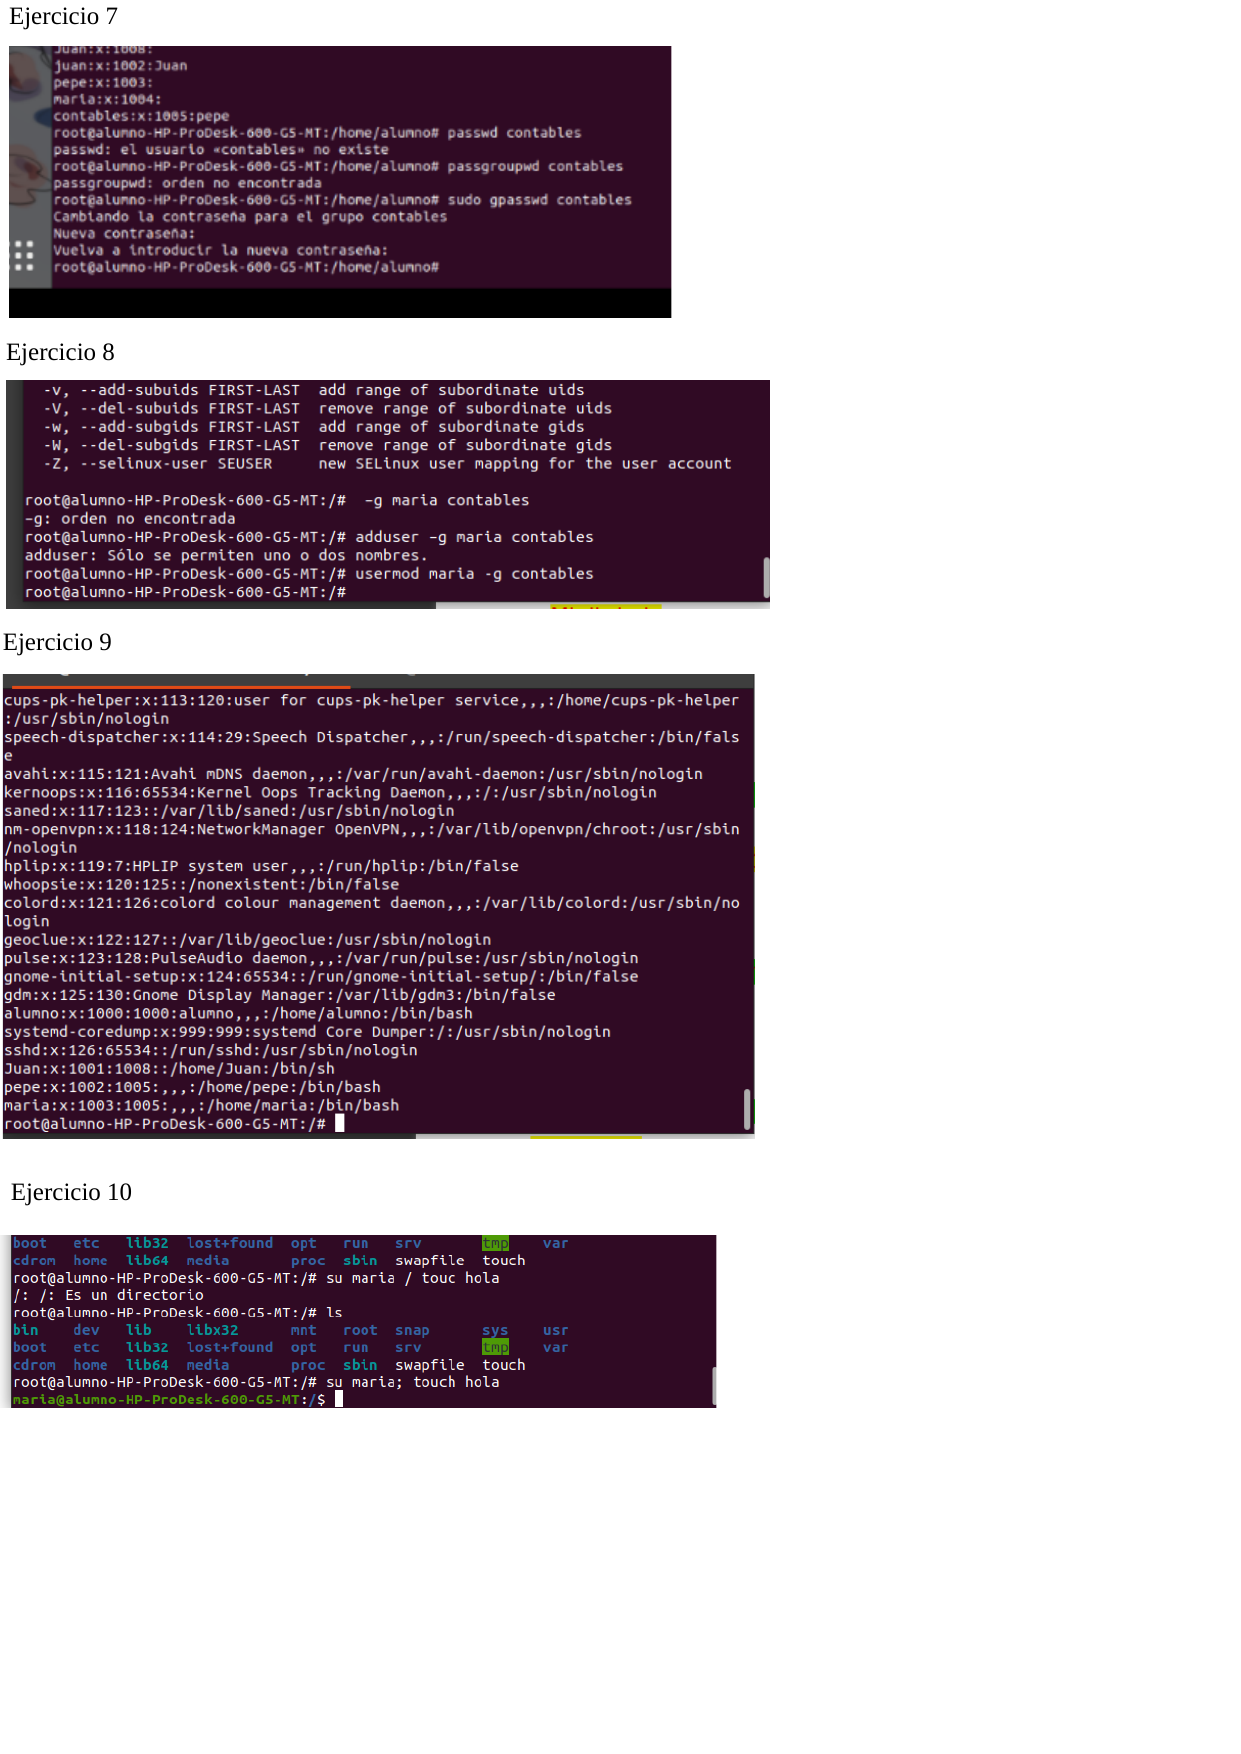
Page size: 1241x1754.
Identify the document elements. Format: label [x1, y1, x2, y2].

picture [6, 380, 188, 609]
picture [2, 674, 198, 1139]
picture [0, 1235, 174, 1408]
picture [9, 204, 199, 318]
